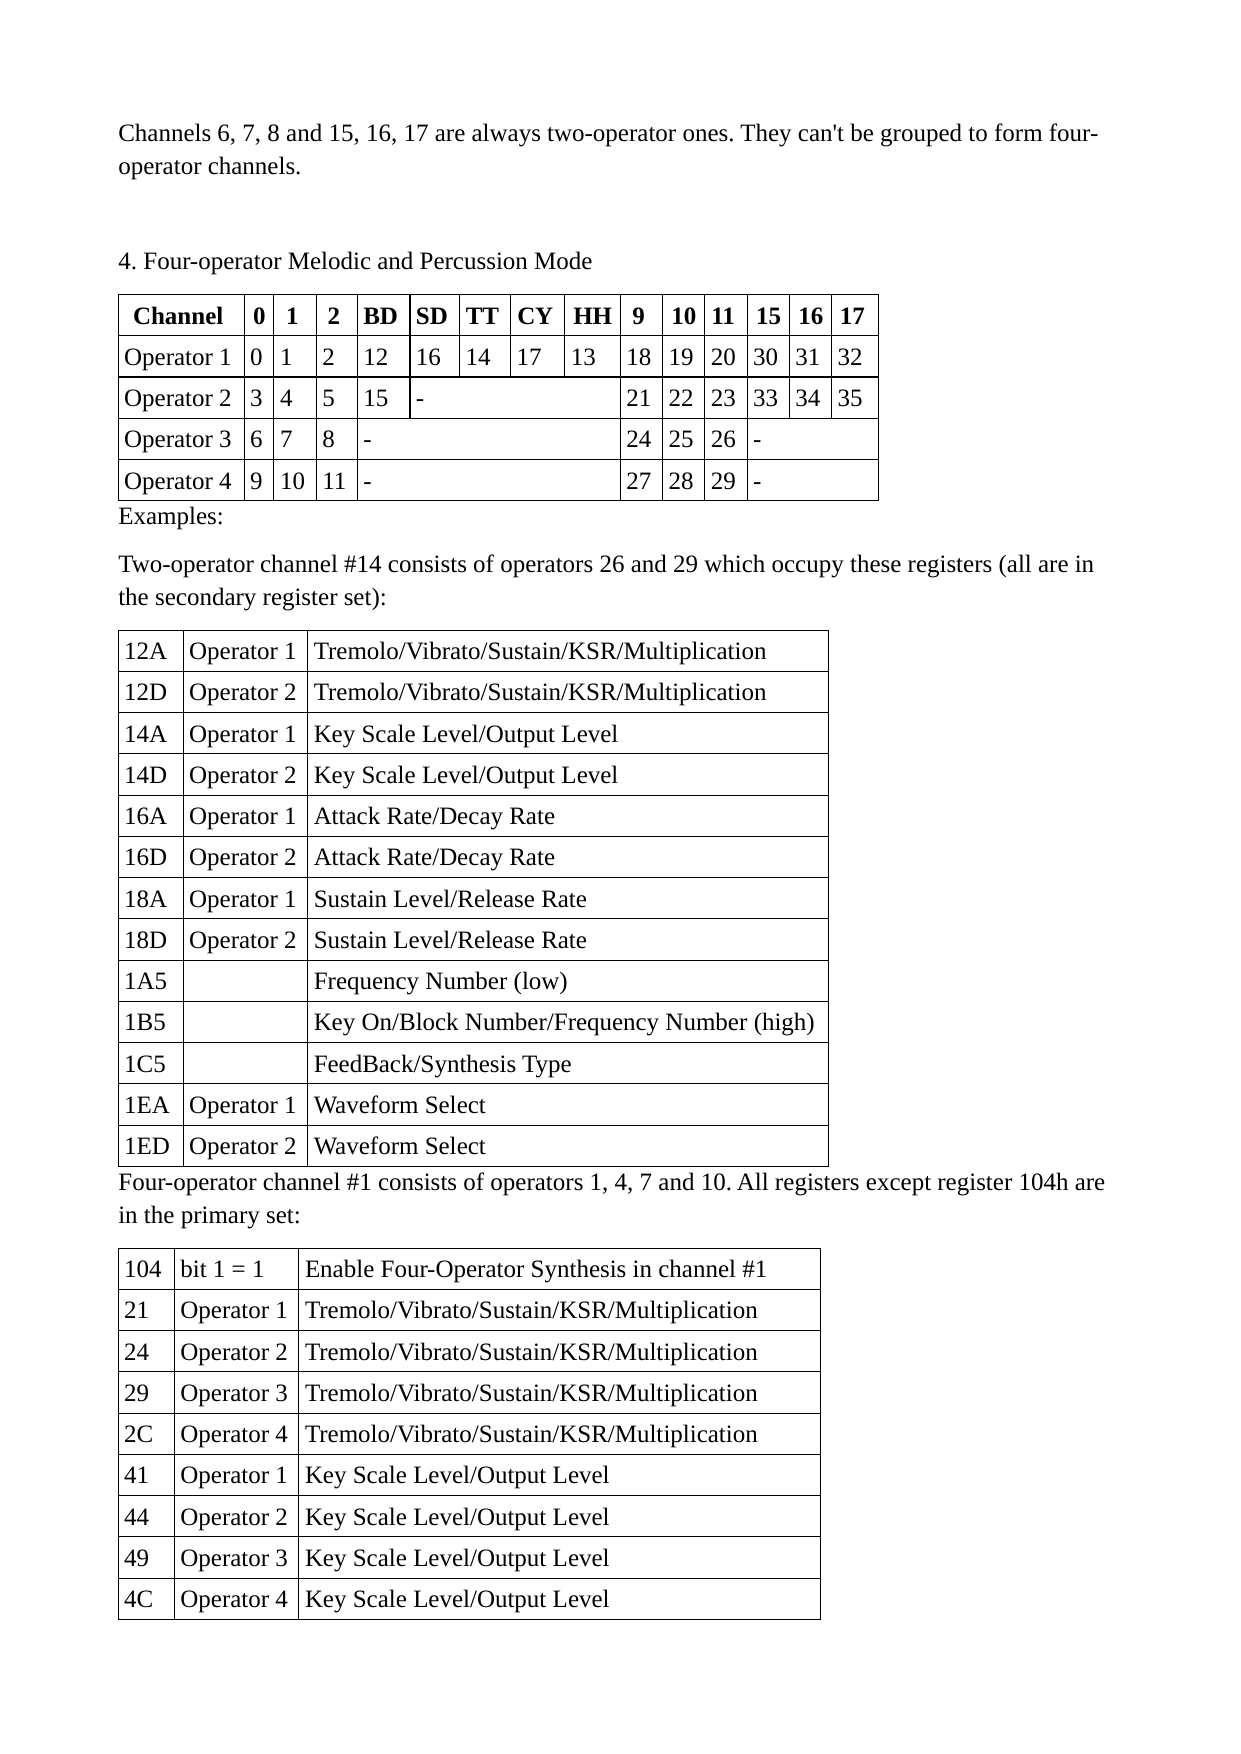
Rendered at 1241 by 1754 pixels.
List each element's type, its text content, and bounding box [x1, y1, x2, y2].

table_cell 34 [790, 378, 831, 418]
table_cell Operator 2 [184, 919, 307, 959]
table_header 104 [119, 1249, 174, 1289]
table_header 15 [748, 295, 789, 335]
table_cell 13 [565, 336, 620, 376]
table_cell Key On/Block Number/Frequency Number (high) [308, 1002, 828, 1042]
table_cell [184, 1002, 307, 1042]
table_cell 44 [119, 1496, 174, 1536]
table_cell Tremolo/Vibrato/Sustain/KSR/Multiplication [299, 1372, 820, 1412]
table_cell 29 [119, 1372, 174, 1412]
table_cell - [748, 419, 878, 459]
table_cell Sustain Level/Release Rate [308, 878, 828, 918]
table_cell Operator 1 [184, 878, 307, 918]
table_cell Tremolo/Vibrato/Sustain/KSR/Multiplication [299, 1331, 820, 1371]
table_cell 2 [317, 336, 357, 376]
table_cell Operator 1 [184, 713, 307, 753]
table_cell 2C [119, 1414, 174, 1454]
table_cell 1EA [119, 1084, 183, 1124]
text 4. Four-operator Melodic and Percussion Mode [118, 246, 1122, 275]
table_cell Operator 3 [175, 1372, 298, 1412]
table_cell Operator 2 [184, 672, 307, 712]
table_cell 12D [119, 672, 183, 712]
table_cell 25 [663, 419, 704, 459]
table_cell 26 [705, 419, 747, 459]
table_cell Operator 4 [175, 1414, 298, 1454]
table_cell 32 [832, 336, 878, 376]
table_cell 24 [621, 419, 662, 459]
table_cell 1 [274, 336, 316, 376]
table_cell Waveform Select [308, 1126, 828, 1166]
table_cell 21 [621, 378, 662, 418]
table_cell Operator 1 [184, 1084, 307, 1124]
table_cell 18A [119, 878, 183, 918]
table_cell 4C [119, 1579, 174, 1619]
table_cell Operator 2 [119, 378, 244, 418]
table_cell 41 [119, 1455, 174, 1495]
table_cell Operator 2 [184, 837, 307, 877]
table_cell 14 [460, 336, 510, 376]
table_cell 49 [119, 1537, 174, 1577]
table_cell Operator 3 [175, 1537, 298, 1577]
table_cell Key Scale Level/Output Level [308, 754, 828, 794]
table_cell Attack Rate/Decay Rate [308, 796, 828, 836]
table_cell Operator 1 [119, 336, 244, 376]
table_cell 1B5 [119, 1002, 183, 1042]
table_header 9 [621, 295, 662, 335]
table_header 17 [832, 295, 878, 335]
table_cell 0 [245, 336, 273, 376]
table_cell 30 [748, 336, 789, 376]
table_cell 8 [317, 419, 357, 459]
table_cell Key Scale Level/Output Level [299, 1537, 820, 1577]
table_cell 29 [705, 460, 747, 500]
table_cell 1A5 [119, 961, 183, 1001]
table_cell 1C5 [119, 1043, 183, 1083]
table_header TT [460, 295, 510, 335]
table_cell Operator 2 [184, 754, 307, 794]
table_cell [184, 1043, 307, 1083]
table_header bit 1 = 1 [175, 1249, 298, 1289]
table_cell 10 [274, 460, 316, 500]
table_cell Operator 2 [175, 1496, 298, 1536]
table_cell 19 [663, 336, 704, 376]
table_header 11 [705, 295, 747, 335]
table_cell 21 [119, 1290, 174, 1330]
table_cell 9 [245, 460, 273, 500]
table_cell 22 [663, 378, 704, 418]
table_cell Key Scale Level/Output Level [308, 713, 828, 753]
table_cell 12 [358, 336, 409, 376]
table_cell Sustain Level/Release Rate [308, 919, 828, 959]
table_cell Operator 3 [119, 419, 244, 459]
table_cell Key Scale Level/Output Level [299, 1579, 820, 1619]
table_cell - [358, 419, 620, 459]
table_cell 1ED [119, 1126, 183, 1166]
table_cell 5 [317, 378, 357, 418]
table_cell Key Scale Level/Output Level [299, 1496, 820, 1536]
table_cell Tremolo/Vibrato/Sustain/KSR/Multiplication [308, 672, 828, 712]
text Channels 6, 7, 8 and 15, 16, 17 are always two-operator ones. They can't be grouped to form four-operator channels. [118, 118, 1122, 180]
table_cell Tremolo/Vibrato/Sustain/KSR/Multiplication [299, 1414, 820, 1454]
table_header 2 [317, 295, 357, 335]
table_cell 33 [748, 378, 789, 418]
table_cell 6 [245, 419, 273, 459]
table_header Operator 1 [184, 631, 307, 671]
table_cell 4 [274, 378, 316, 418]
table_cell - [358, 460, 620, 500]
table_cell Tremolo/Vibrato/Sustain/KSR/Multiplication [299, 1290, 820, 1330]
table_cell Waveform Select [308, 1084, 828, 1124]
table_cell [184, 961, 307, 1001]
table_cell 11 [317, 460, 357, 500]
table_cell FeedBack/Synthesis Type [308, 1043, 828, 1083]
table_cell 18D [119, 919, 183, 959]
table_cell 24 [119, 1331, 174, 1371]
table_cell Attack Rate/Decay Rate [308, 837, 828, 877]
table_header Tremolo/Vibrato/Sustain/KSR/Multiplication [308, 631, 828, 671]
table_cell 18 [621, 336, 662, 376]
table_cell 15 [358, 378, 409, 418]
table_header Enable Four-Operator Synthesis in channel #1 [299, 1249, 820, 1289]
table_cell 7 [274, 419, 316, 459]
table_cell Operator 1 [175, 1455, 298, 1495]
table_cell Operator 2 [184, 1126, 307, 1166]
table_header 12A [119, 631, 183, 671]
table_cell Frequency Number (low) [308, 961, 828, 1001]
table_cell 3 [245, 378, 273, 418]
text Four-operator channel #1 consists of operators 1, 4, 7 and 10. All registers except register 104h are in the primary set: [118, 1167, 1122, 1228]
table_cell Operator 4 [175, 1579, 298, 1619]
table_cell 20 [705, 336, 747, 376]
table_header 0 [245, 295, 273, 335]
table_header 1 [274, 295, 316, 335]
table_header BD [358, 295, 409, 335]
table_cell 23 [705, 378, 747, 418]
table_header 10 [663, 295, 704, 335]
table_cell 16 [411, 336, 459, 376]
text Two-operator channel #14 consists of operators 26 and 29 which occupy these registers (all are in the secondary register set): [118, 549, 1122, 611]
table_cell - [748, 460, 878, 500]
table_cell Operator 4 [119, 460, 244, 500]
table_cell 16A [119, 796, 183, 836]
table_cell 16D [119, 837, 183, 877]
table_header Channel [119, 295, 244, 335]
table_header HH [565, 295, 620, 335]
table_cell 31 [790, 336, 831, 376]
table_cell 28 [663, 460, 704, 500]
table_cell - [411, 378, 620, 418]
table_cell 14D [119, 754, 183, 794]
table_header CY [511, 295, 564, 335]
table_cell Operator 1 [175, 1290, 298, 1330]
table_cell Operator 2 [175, 1331, 298, 1371]
table_cell 17 [511, 336, 564, 376]
table_cell 27 [621, 460, 662, 500]
table_cell 14A [119, 713, 183, 753]
table_header 16 [790, 295, 831, 335]
table_header SD [411, 295, 459, 335]
table_cell 35 [832, 378, 878, 418]
table_cell Key Scale Level/Output Level [299, 1455, 820, 1495]
table_cell Operator 1 [184, 796, 307, 836]
text Examples: [118, 501, 1122, 530]
